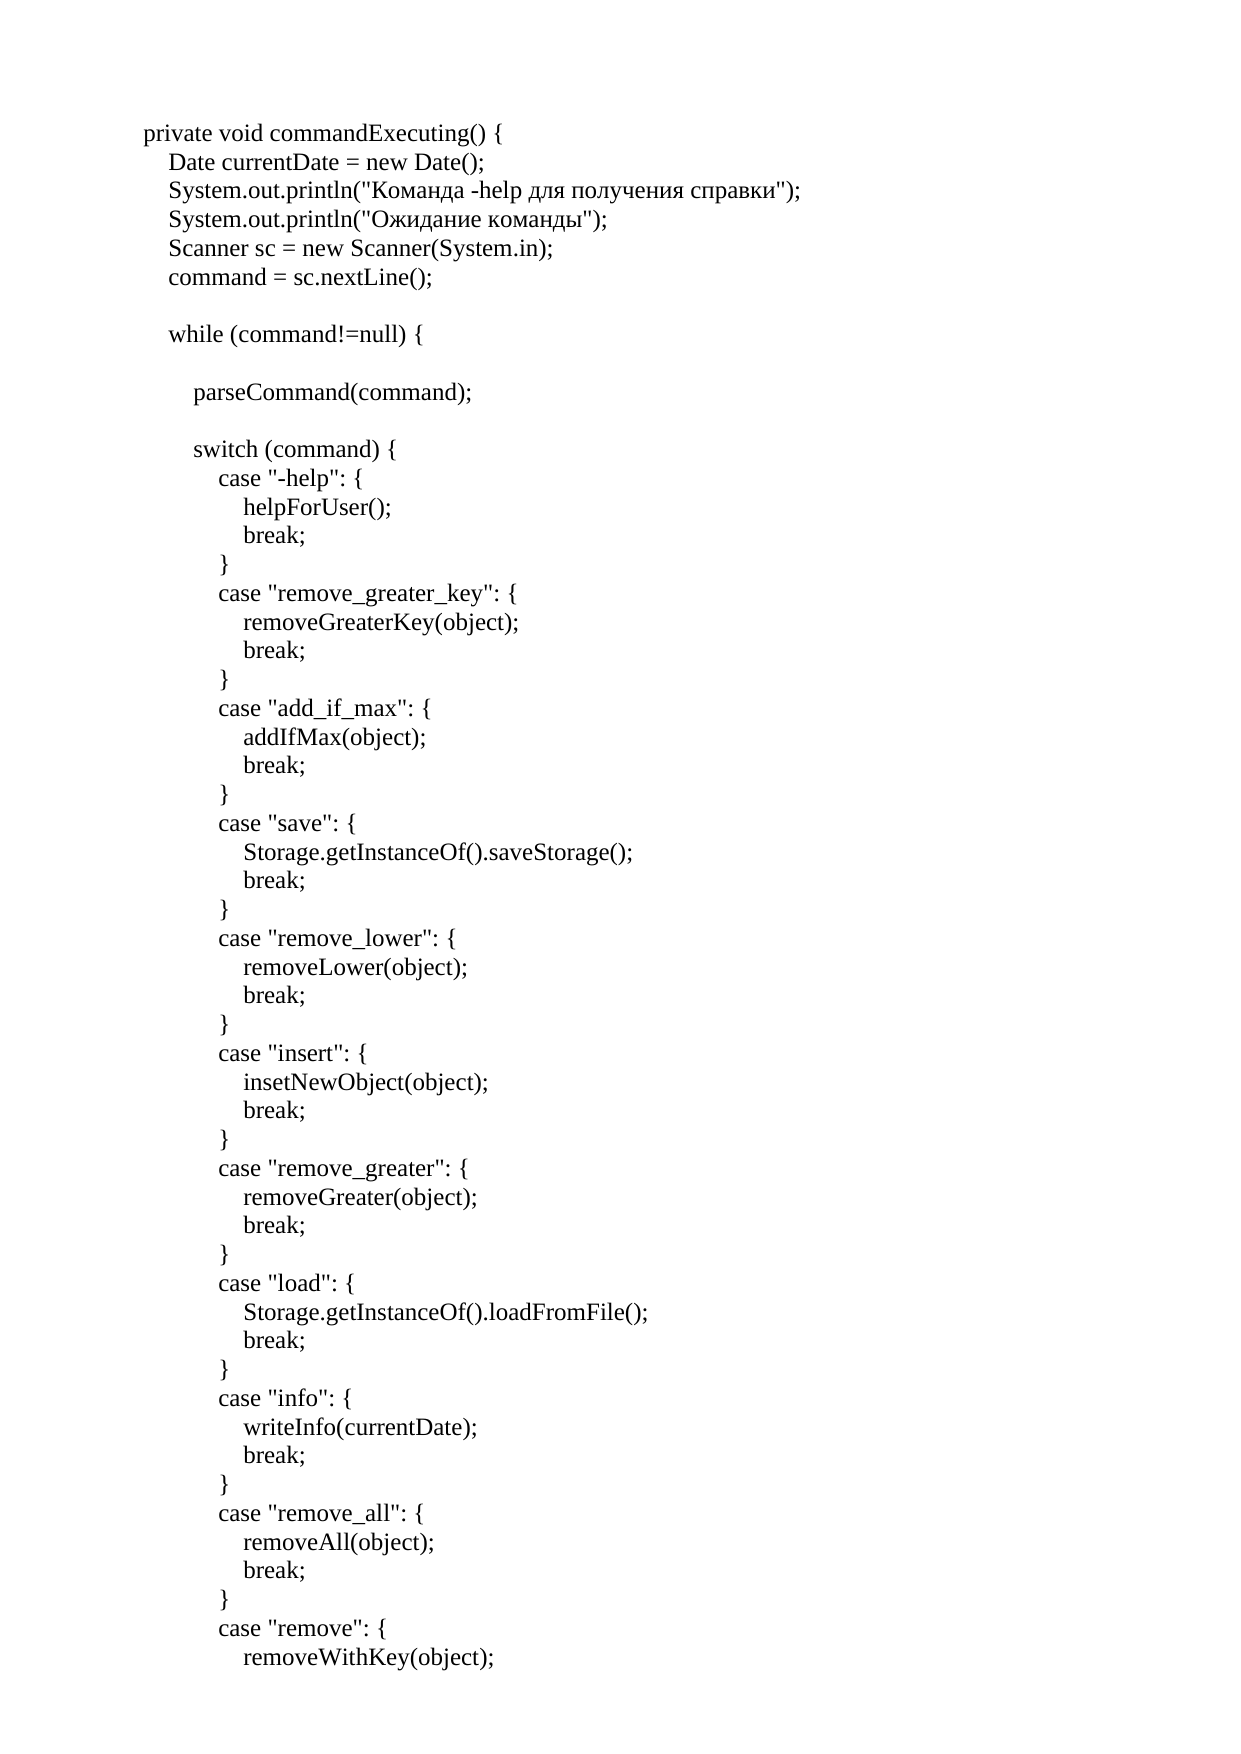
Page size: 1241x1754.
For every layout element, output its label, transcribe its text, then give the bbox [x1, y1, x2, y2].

text break; [118, 521, 1117, 549]
text } [118, 1009, 1117, 1038]
text } [118, 779, 1117, 808]
text case "add_if_max": { [118, 693, 1117, 722]
text break; [118, 636, 1117, 664]
text removeGreater(object); [118, 1182, 1117, 1211]
text } [118, 664, 1117, 693]
text writeInfo(currentDate); [118, 1412, 1117, 1441]
text helpForUser(); [118, 492, 1117, 521]
text break; [118, 866, 1117, 894]
text } [118, 1584, 1117, 1613]
text parseCommand(command); [118, 377, 1117, 406]
text } [118, 1124, 1117, 1153]
text case "remove_all": { [118, 1498, 1117, 1527]
text } [118, 1469, 1117, 1498]
text case "remove": { [118, 1613, 1117, 1642]
text removeGreaterKey(object); [118, 607, 1117, 636]
text Storage.getInstanceOf().saveStorage(); [118, 837, 1117, 866]
text case "save": { [118, 808, 1117, 837]
text break; [118, 1096, 1117, 1124]
text case "insert": { [118, 1038, 1117, 1067]
text private void commandExecuting() { [118, 118, 1117, 147]
text break; [118, 1441, 1117, 1469]
text } [118, 894, 1117, 923]
text } [118, 549, 1117, 578]
text break; [118, 1211, 1117, 1239]
text break; [118, 1326, 1117, 1354]
text System.out.println("Ожидание команды"); [118, 204, 1117, 233]
text removeLower(object); [118, 952, 1117, 981]
text removeWithKey(object); [118, 1642, 1117, 1671]
text switch (command) { [118, 434, 1117, 463]
text case "remove_lower": { [118, 923, 1117, 952]
text Date currentDate = new Date(); [118, 147, 1117, 176]
text System.out.println("Команда -help для получения справки"); [118, 176, 1117, 204]
text break; [118, 981, 1117, 1009]
text case "load": { [118, 1268, 1117, 1297]
text } [118, 1239, 1117, 1268]
text } [118, 1354, 1117, 1383]
text break; [118, 751, 1117, 779]
text while (command!=null) { [118, 319, 1117, 348]
text command = sc.nextLine(); [118, 262, 1117, 291]
text break; [118, 1556, 1117, 1584]
text removeAll(object); [118, 1527, 1117, 1556]
text case "-help": { [118, 463, 1117, 492]
text Storage.getInstanceOf().loadFromFile(); [118, 1297, 1117, 1326]
text insetNewObject(object); [118, 1067, 1117, 1096]
text case "info": { [118, 1383, 1117, 1412]
text case "remove_greater_key": { [118, 578, 1117, 607]
text case "remove_greater": { [118, 1153, 1117, 1182]
text addIfMax(object); [118, 722, 1117, 751]
text Scanner sc = new Scanner(System.in); [118, 233, 1117, 262]
